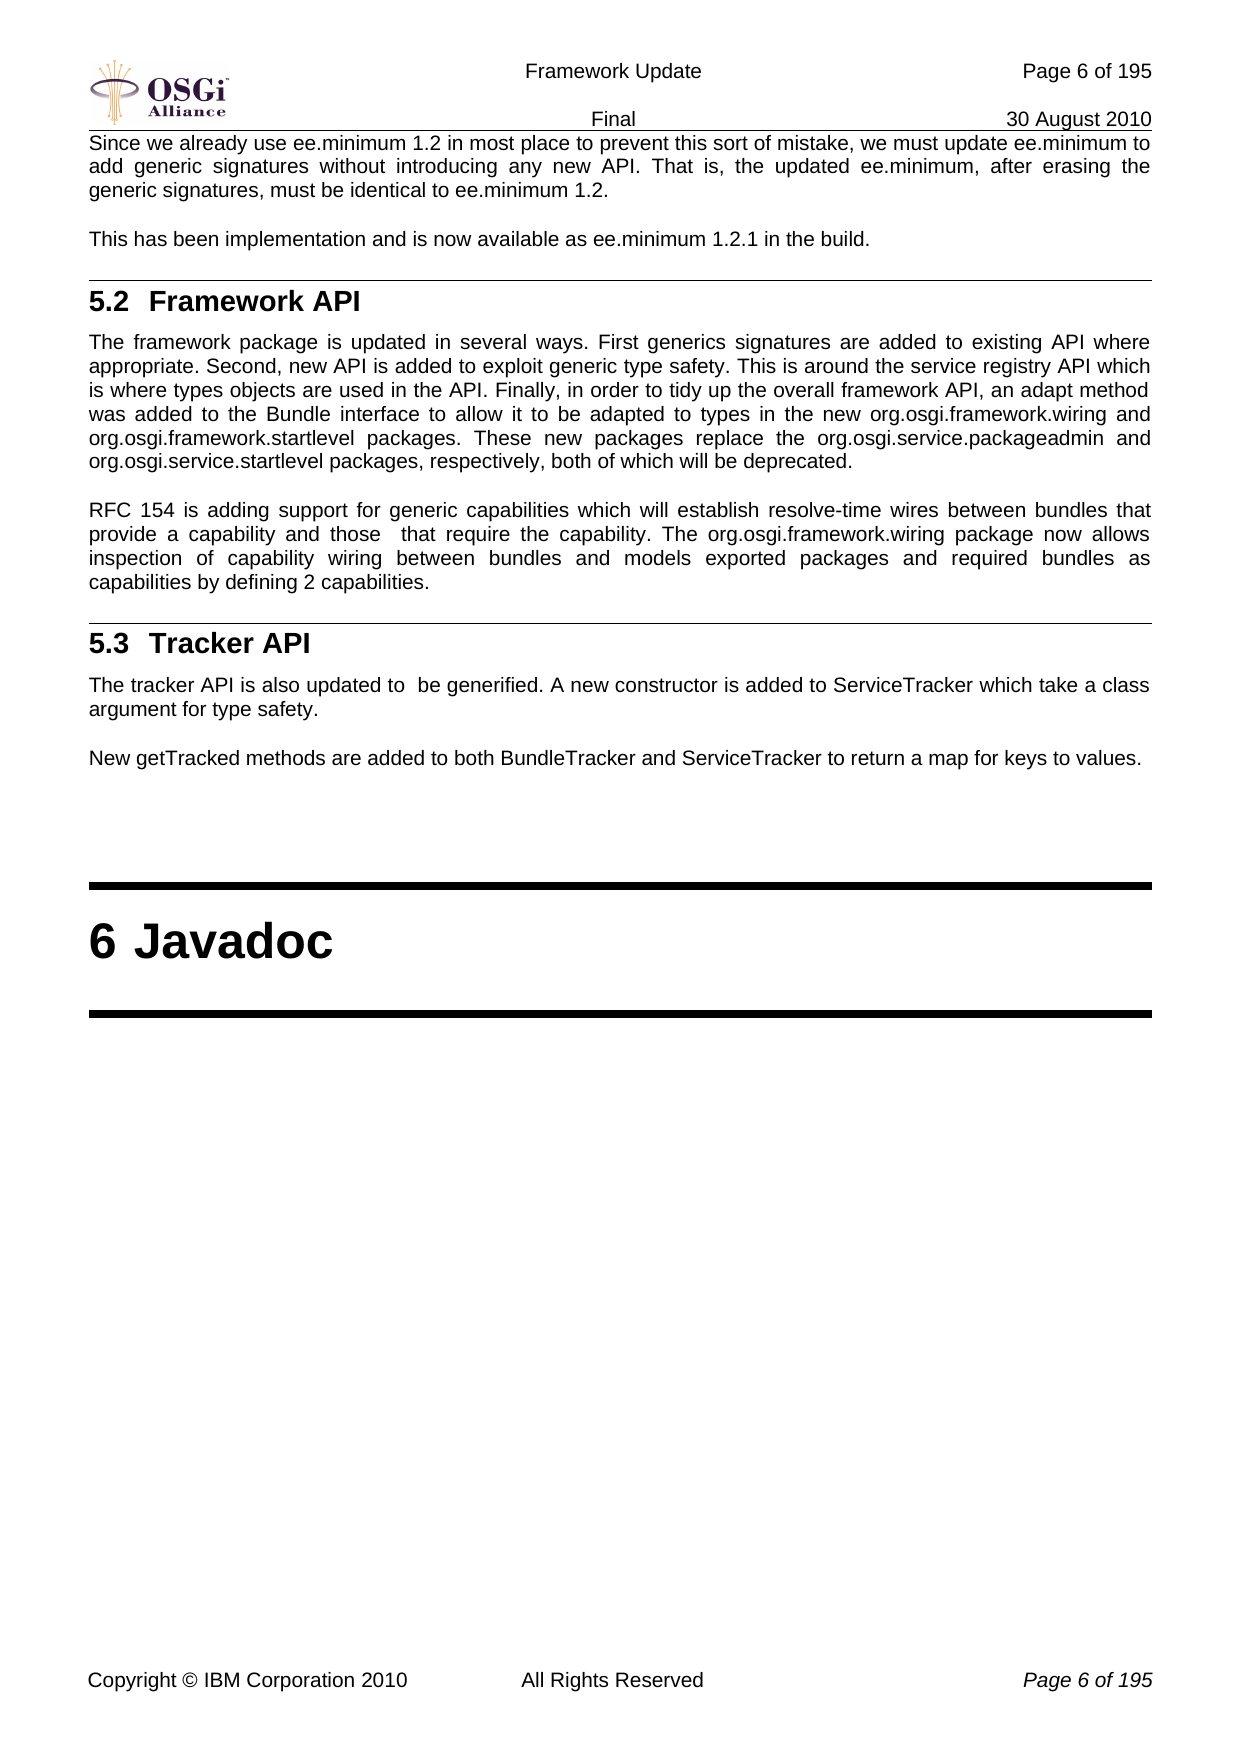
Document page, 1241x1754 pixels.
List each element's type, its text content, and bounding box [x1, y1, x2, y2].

text The tracker API is also updated to be generified. A new constructor is added to ServiceTracker which take a class argument for type safety. [88, 672, 1152, 720]
text New getTracked methods are added to both BundleTracker and ServiceTracker to return a map for keys to values. [88, 745, 1152, 769]
subtitle Tracker API [88, 624, 1152, 660]
text This has been implementation and is now available as ee.minimum 1.2.1 in the build. [88, 227, 1152, 251]
text RFC 154 is adding support for generic capabilities which will establish resolve-time wires between bundles that provide a capability and those that require the capability. The org.osgi.framework.wiring package now allows inspection of capability wiring between bundles and models exported packages and required bundles as capabilities by defining 2 capabilities. [88, 498, 1152, 594]
picture [90, 60, 230, 125]
subtitle Framework API [88, 281, 1152, 317]
text Since we already use ee.minimum 1.2 in most place to prevent this sort of mistake, we must update ee.minimum to add generic signatures without introducing any new API. That is, the updated ee.minimum, after erasing the generic signatures, must be identical to ee.minimum 1.2. [88, 130, 1152, 202]
text The framework package is updated in several ways. First generics signatures are added to existing API where appropriate. Second, new API is added to exploit generic type safety. This is around the service registry API which is where types objects are used in the API. Finally, in order to tidy up the overall framework API, an adapt method was added to the Bundle interface to allow it to be adapted to types in the new org.osgi.framework.wiring and org.osgi.framework.startlevel packages. These new packages replace the org.osgi.service.packageadmin and org.osgi.service.startlevel packages, respectively, both of which will be deprecated. [88, 329, 1152, 473]
subtitle Javadoc [88, 883, 1152, 1018]
